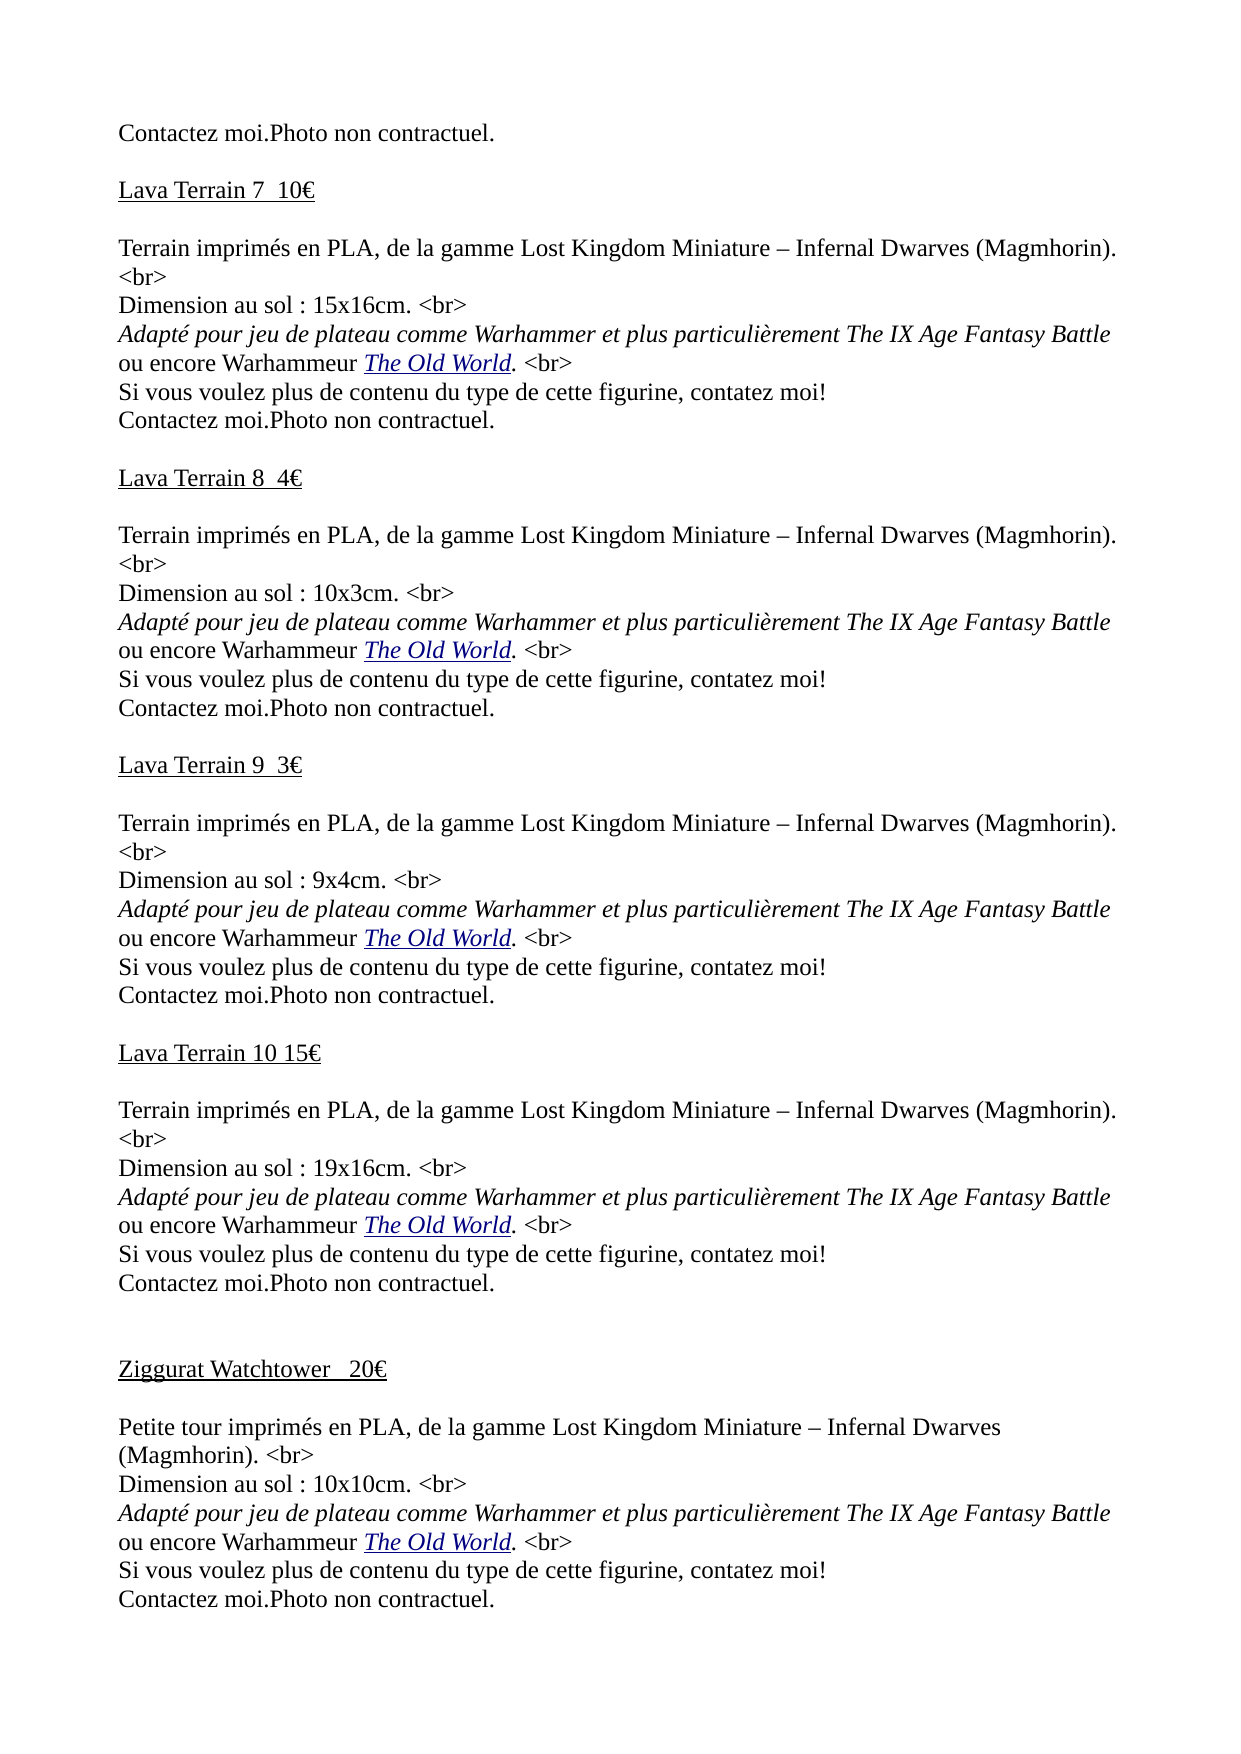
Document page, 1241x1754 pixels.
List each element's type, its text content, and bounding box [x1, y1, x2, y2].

text Lava Terrain 10 15€ [118, 1038, 1122, 1067]
text Terrain imprimés en PLA, de la gamme Lost Kingdom Miniature – Infernal Dwarves (Magmhorin). <br> [118, 808, 1122, 866]
text Adapté pour jeu de plateau comme Warhammer et plus particulièrement The IX Age Fantasy Battle ou encore Warhammeur The Old World. <br> Si vous voulez plus de contenu du type de cette figurine, contatez moi! [118, 319, 1122, 406]
text Dimension au sol : 10x3cm. <br> [118, 578, 1122, 607]
text Contactez moi.Photo non contractuel. [118, 1584, 1122, 1613]
text Contactez moi.Photo non contractuel. [118, 981, 1122, 1009]
text Dimension au sol : 9x4cm. <br> [118, 866, 1122, 894]
text Adapté pour jeu de plateau comme Warhammer et plus particulièrement The IX Age Fantasy Battle ou encore Warhammeur The Old World. <br> Si vous voulez plus de contenu du type de cette figurine, contatez moi! [118, 894, 1122, 981]
text Dimension au sol : 10x10cm. <br> [118, 1469, 1122, 1498]
text Dimension au sol : 15x16cm. <br> [118, 291, 1122, 319]
text Lava Terrain 8 4€ [118, 463, 1122, 492]
text Terrain imprimés en PLA, de la gamme Lost Kingdom Miniature – Infernal Dwarves (Magmhorin). <br> [118, 521, 1122, 578]
text Adapté pour jeu de plateau comme Warhammer et plus particulièrement The IX Age Fantasy Battle ou encore Warhammeur The Old World. <br> Si vous voulez plus de contenu du type de cette figurine, contatez moi! [118, 1182, 1122, 1268]
text Ziggurat Watchtower 20€ [118, 1354, 1122, 1383]
text Terrain imprimés en PLA, de la gamme Lost Kingdom Miniature – Infernal Dwarves (Magmhorin). <br> [118, 233, 1122, 291]
text Adapté pour jeu de plateau comme Warhammer et plus particulièrement The IX Age Fantasy Battle ou encore Warhammeur The Old World. <br> Si vous voulez plus de contenu du type de cette figurine, contatez moi! [118, 607, 1122, 693]
text Contactez moi.Photo non contractuel. [118, 693, 1122, 722]
text Dimension au sol : 19x16cm. <br> [118, 1153, 1122, 1182]
text Adapté pour jeu de plateau comme Warhammer et plus particulièrement The IX Age Fantasy Battle ou encore Warhammeur The Old World. <br> Si vous voulez plus de contenu du type de cette figurine, contatez moi! [118, 1498, 1122, 1584]
text Contactez moi.Photo non contractuel. [118, 118, 1122, 147]
text Petite tour imprimés en PLA, de la gamme Lost Kingdom Miniature – Infernal Dwarves (Magmhorin). <br> [118, 1412, 1122, 1469]
text Terrain imprimés en PLA, de la gamme Lost Kingdom Miniature – Infernal Dwarves (Magmhorin). <br> [118, 1096, 1122, 1153]
text Contactez moi.Photo non contractuel. [118, 1268, 1122, 1297]
text Lava Terrain 7 10€ [118, 176, 1122, 204]
text Lava Terrain 9 3€ [118, 751, 1122, 779]
text Contactez moi.Photo non contractuel. [118, 406, 1122, 434]
